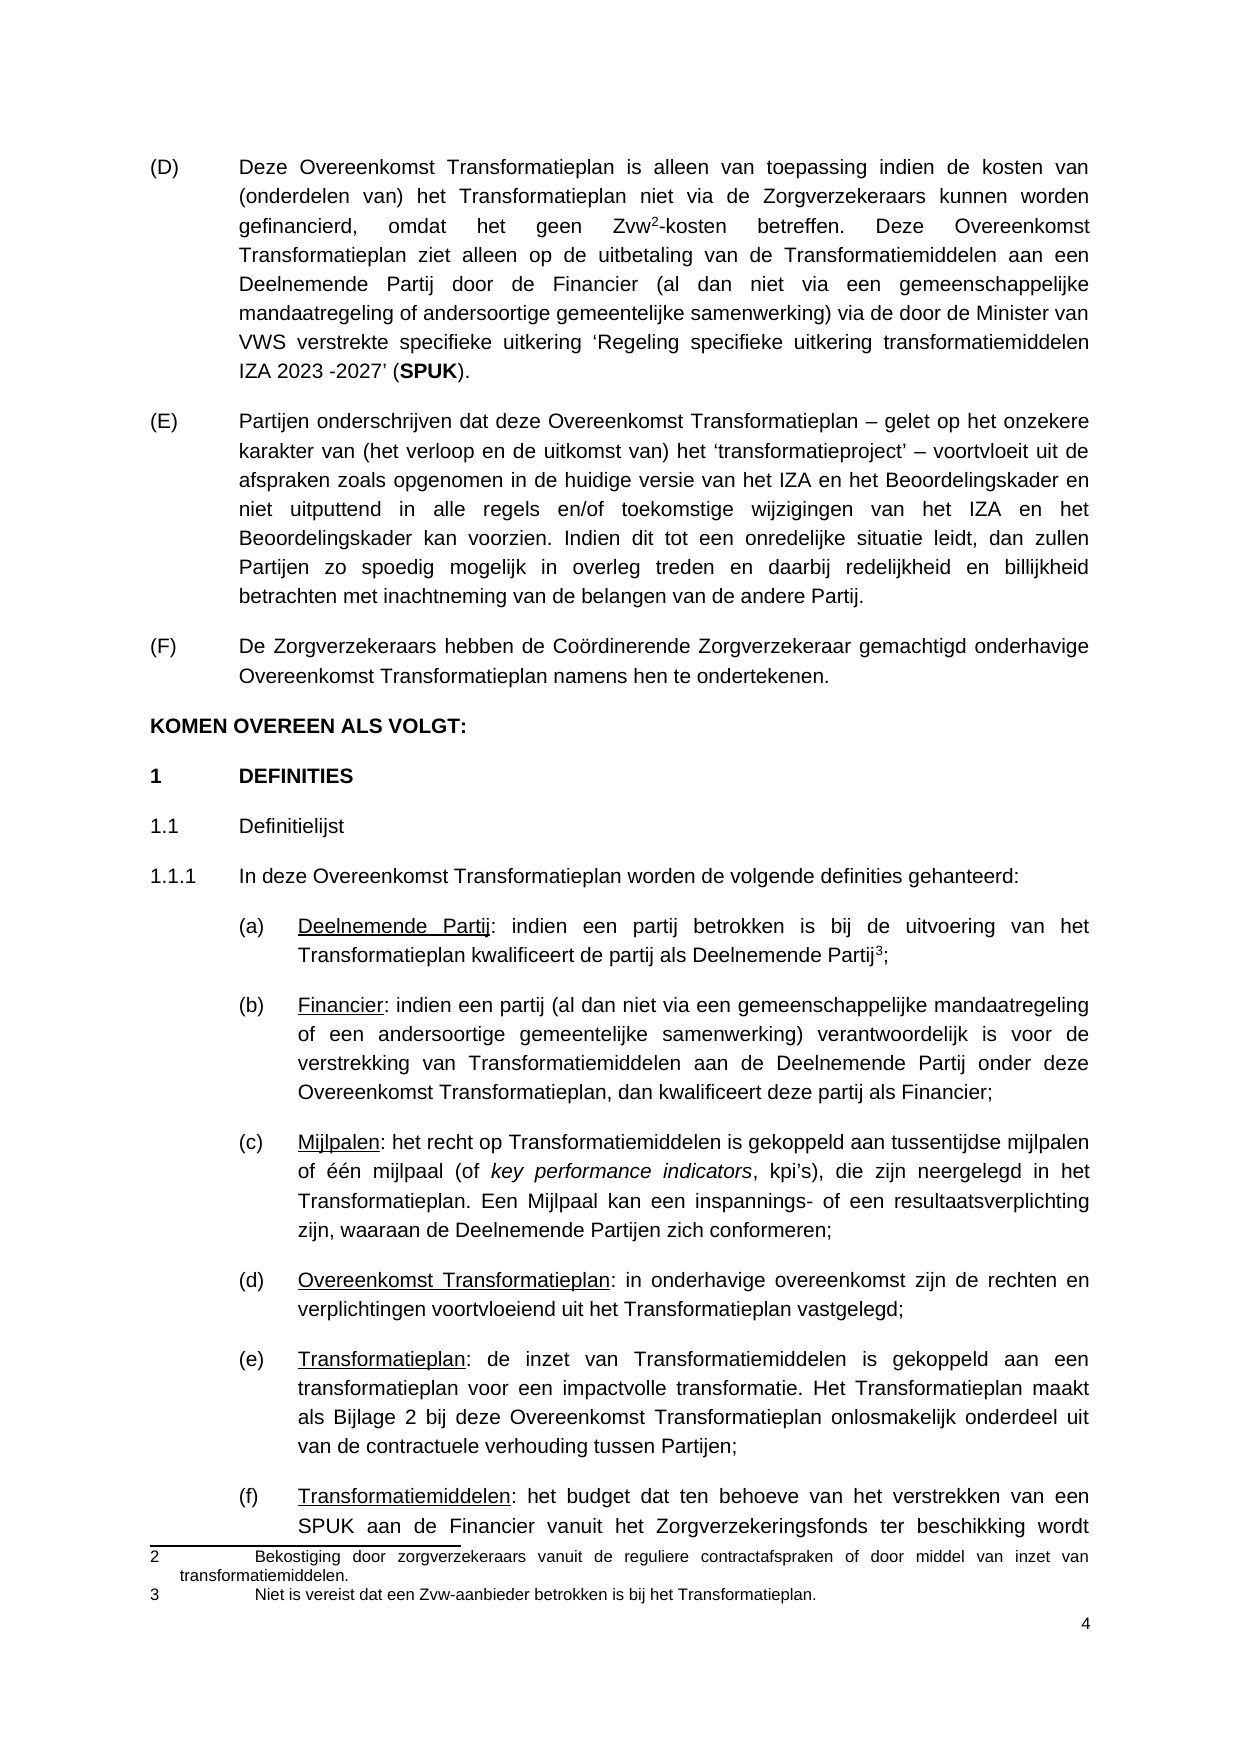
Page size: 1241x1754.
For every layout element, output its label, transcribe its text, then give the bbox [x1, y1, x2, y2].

list Bekostiging door zorgverzekeraars vanuit de reguliere contractafspraken of door middel van inzet van transformatiemiddelen. [150, 1546, 1090, 1585]
list Partijen onderschrijven dat deze Overeenkomst Transformatieplan – gelet op het onzekere karakter van (het verloop en de uitkomst van) het ‘transformatieproject’ – voortvloeit uit de afspraken zoals opgenomen in de huidige versie van het IZA en het Beoordelingskader en niet uitputtend in alle regels en/of toekomstige wijzigingen van het IZA en het Beoordelingskader kan voorzien. Indien dit tot een onredelijke situatie leidt, dan zullen Partijen zo spoedig mogelijk in overleg treden en daarbij redelijkheid en billijkheid betrachten met inachtneming van de belangen van de andere Partij. [150, 404, 1090, 608]
list Deze Overeenkomst Transformatieplan is alleen van toepassing indien de kosten van (onderdelen van) het Transformatieplan niet via de Zorgverzekeraars kunnen worden gefinancierd, omdat het geen Zvw-kosten betreffen. Deze Overeenkomst Transformatieplan ziet alleen op de uitbetaling van de Transformatiemiddelen aan een Deelnemende Partij door de Financier (al dan niet via een gemeenschappelijke mandaatregeling of andersoortige gemeentelijke samenwerking) via de door de Minister van VWS verstrekte specifieke uitkering ‘Regeling specifieke uitkering transformatiemiddelen IZA 2023 -2027’ (SPUK). [150, 150, 1090, 383]
subtitle Definitielijst [150, 808, 1090, 837]
list De Zorgverzekeraars hebben de Coördinerende Zorgverzekeraar gemachtigd onderhavige Overeenkomst Transformatieplan namens hen te ondertekenen. [150, 629, 1090, 687]
list Mijlpalen: het recht op Transformatiemiddelen is gekoppeld aan tussentijdse mijlpalen of één mijlpaal (of key performance indicators, kpi’s), die zijn neergelegd in het Transformatieplan. Een Mijlpaal kan een inspannings- of een resultaatsverplichting zijn, waaraan de Deelnemende Partijen zich conformeren; [239, 1125, 1090, 1242]
subtitle In deze Overeenkomst Transformatieplan worden de volgende definities gehanteerd: [150, 858, 1090, 887]
subtitle DEFINITIES [150, 758, 1090, 787]
text KOMEN OVEREEN ALS VOLGT: [150, 708, 1090, 737]
list Financier: indien een partij (al dan niet via een gemeenschappelijke mandaatregeling of een andersoortige gemeentelijke samenwerking) verantwoordelijk is voor de verstrekking van Transformatiemiddelen aan de Deelnemende Partij onder deze Overeenkomst Transformatieplan, dan kwalificeert deze partij als Financier; [239, 987, 1090, 1104]
list Transformatieplan: de inzet van Transformatiemiddelen is gekoppeld aan een transformatieplan voor een impactvolle transformatie. Het Transformatieplan maakt als Bijlage 2 bij deze Overeenkomst Transformatieplan onlosmakelijk onderdeel uit van de contractuele verhouding tussen Partijen; [239, 1342, 1090, 1458]
list Transformatiemiddelen: het budget dat ten behoeve van het verstrekken van een SPUK aan de Financier vanuit het Zorgverzekeringsfonds ter beschikking wordt [239, 1479, 1090, 1537]
list Niet is vereist dat een Zvw-aanbieder betrokken is bij het Transformatieplan. [150, 1585, 1090, 1604]
list Overeenkomst Transformatieplan: in onderhavige overeenkomst zijn de rechten en verplichtingen voortvloeiend uit het Transformatieplan vastgelegd; [239, 1262, 1090, 1321]
list Deelnemende Partij: indien een partij betrokken is bij de uitvoering van het Transformatieplan kwalificeert de partij als Deelnemende Partij; [239, 908, 1090, 967]
